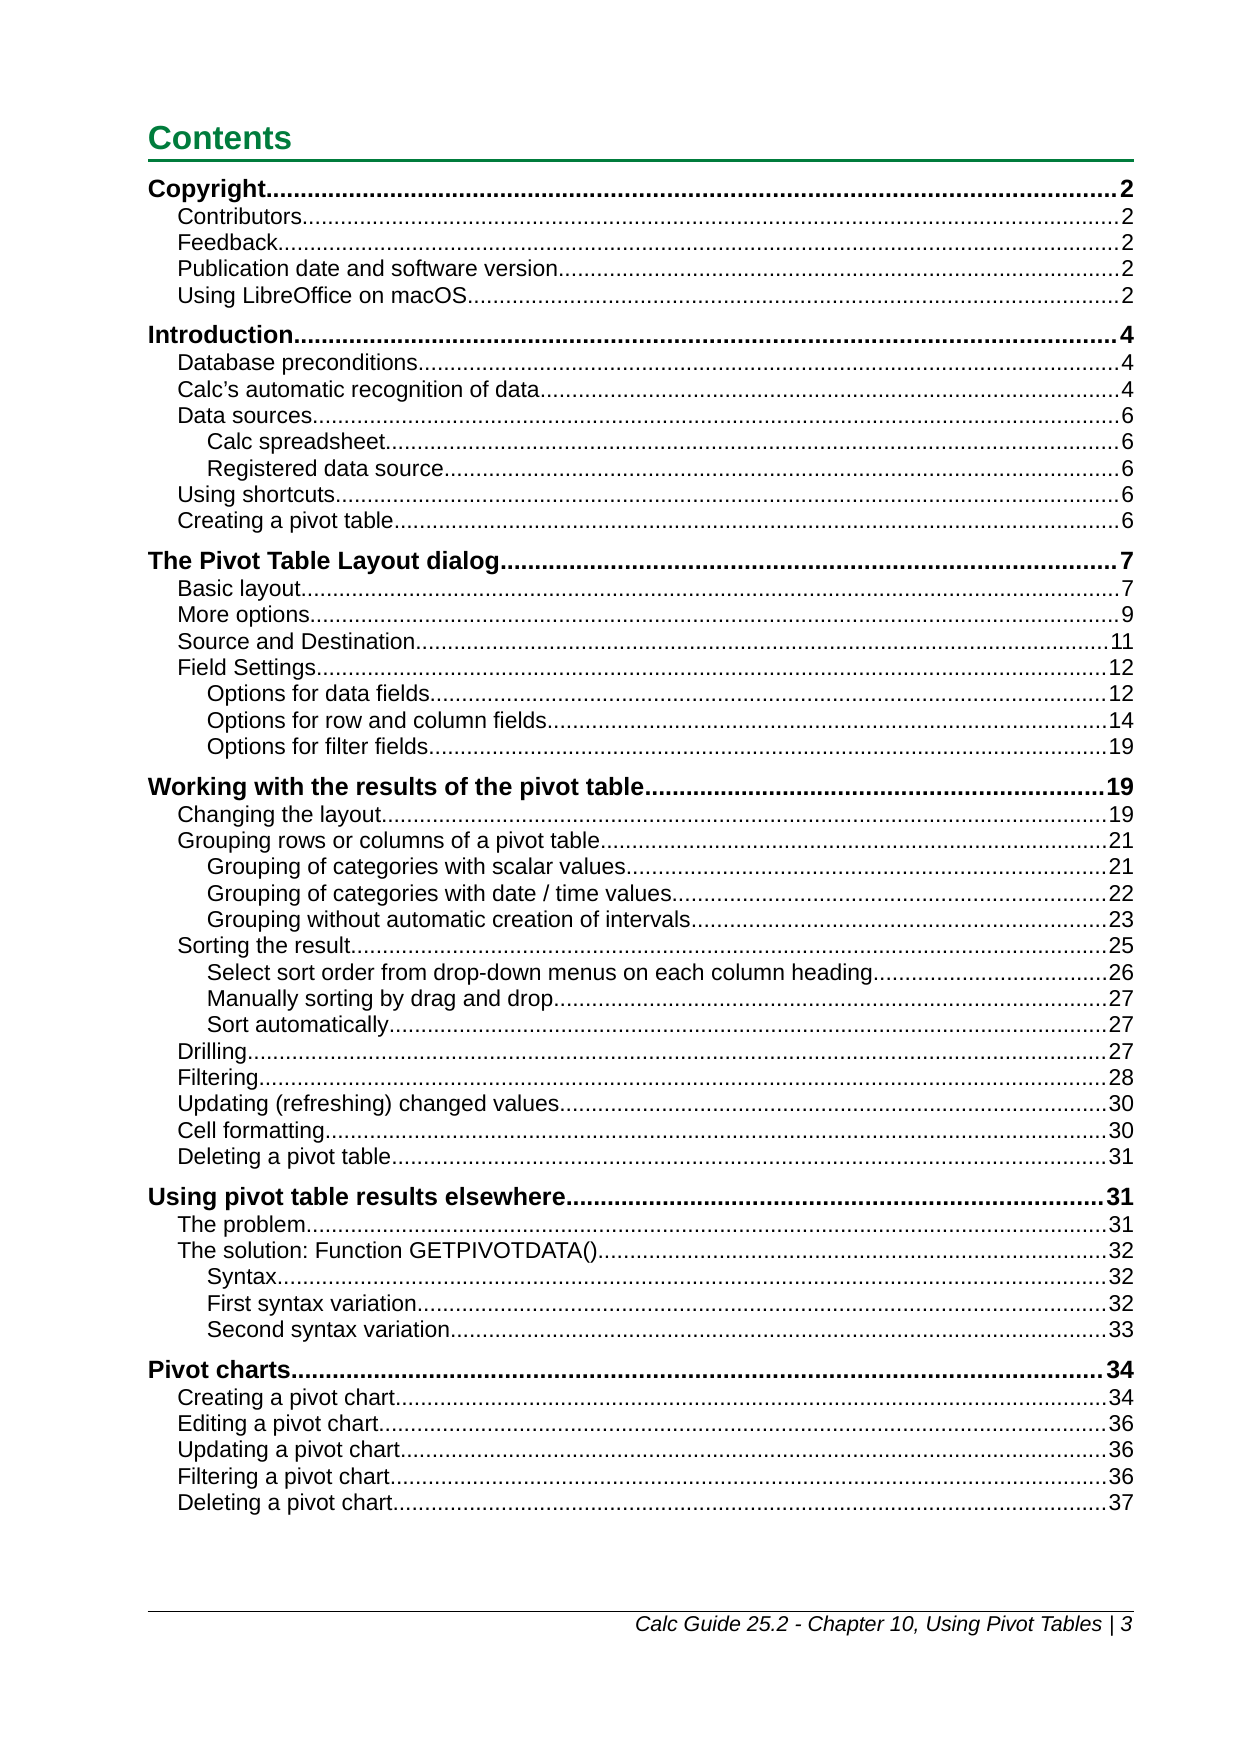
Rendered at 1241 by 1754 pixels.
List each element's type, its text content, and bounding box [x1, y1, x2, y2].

text Sorting the result 25 [177, 932, 1134, 959]
text Filtering a pivot chart 36 [177, 1463, 1134, 1489]
text Basic layout 7 [177, 575, 1134, 601]
text The problem 31 [177, 1211, 1134, 1237]
text Updating (refreshing) changed values 30 [177, 1090, 1134, 1117]
text Working with the results of the pivot table 19 [148, 772, 1134, 801]
text Publication date and software version 2 [177, 255, 1134, 282]
text Second syntax variation 33 [207, 1316, 1134, 1342]
text Editing a pivot chart 36 [177, 1410, 1134, 1436]
text Registered data source 6 [207, 455, 1134, 481]
text Grouping without automatic creation of intervals 23 [207, 906, 1134, 932]
text Copyright 2 [148, 174, 1134, 203]
text The Pivot Table Layout dialog 7 [148, 546, 1134, 575]
text Source and Destination 11 [177, 628, 1134, 654]
text Field Settings 12 [177, 654, 1134, 680]
text Deleting a pivot table 31 [177, 1143, 1134, 1169]
text Options for row and column fields 14 [207, 707, 1134, 733]
text Pivot charts 34 [148, 1355, 1134, 1383]
text Cell formatting 30 [177, 1117, 1134, 1143]
text Introduction 4 [148, 321, 1134, 349]
text Using shortcuts 6 [177, 481, 1134, 507]
text More options 9 [177, 601, 1134, 628]
text The solution: Function GETPIVOTDATA() 32 [177, 1237, 1134, 1263]
text Drilling 27 [177, 1038, 1134, 1064]
text Updating a pivot chart 36 [177, 1436, 1134, 1463]
text Creating a pivot table 6 [177, 507, 1134, 534]
text Options for filter fields 19 [207, 733, 1134, 759]
text Sort automatically 27 [207, 1011, 1134, 1038]
text Grouping of categories with date / time values 22 [207, 879, 1134, 906]
text Deleting a pivot chart 37 [177, 1489, 1134, 1515]
text Grouping rows or columns of a pivot table 21 [177, 827, 1134, 853]
text Feedback 2 [177, 229, 1134, 255]
text Syntax 32 [207, 1263, 1134, 1290]
text Contributors 2 [177, 203, 1134, 229]
text Grouping of categories with scalar values 21 [207, 853, 1134, 879]
text Manually sorting by drag and drop 27 [207, 985, 1134, 1011]
text Data sources 6 [177, 402, 1134, 428]
text Creating a pivot chart 34 [177, 1383, 1134, 1410]
text Changing the layout 19 [177, 801, 1134, 827]
text First syntax variation 32 [207, 1290, 1134, 1316]
text Database preconditions 4 [177, 349, 1134, 376]
text Select sort order from drop-down menus on each column heading 26 [207, 959, 1134, 985]
text Calc spreadsheet 6 [207, 428, 1134, 455]
text Options for data fields 12 [207, 680, 1134, 707]
text Using LibreOffice on macOS 2 [177, 282, 1134, 308]
text Filtering 28 [177, 1064, 1134, 1090]
text Calc’s automatic recognition of data 4 [177, 376, 1134, 402]
subtitle Contents [148, 118, 1134, 159]
text Using pivot table results elsewhere 31 [148, 1182, 1134, 1211]
